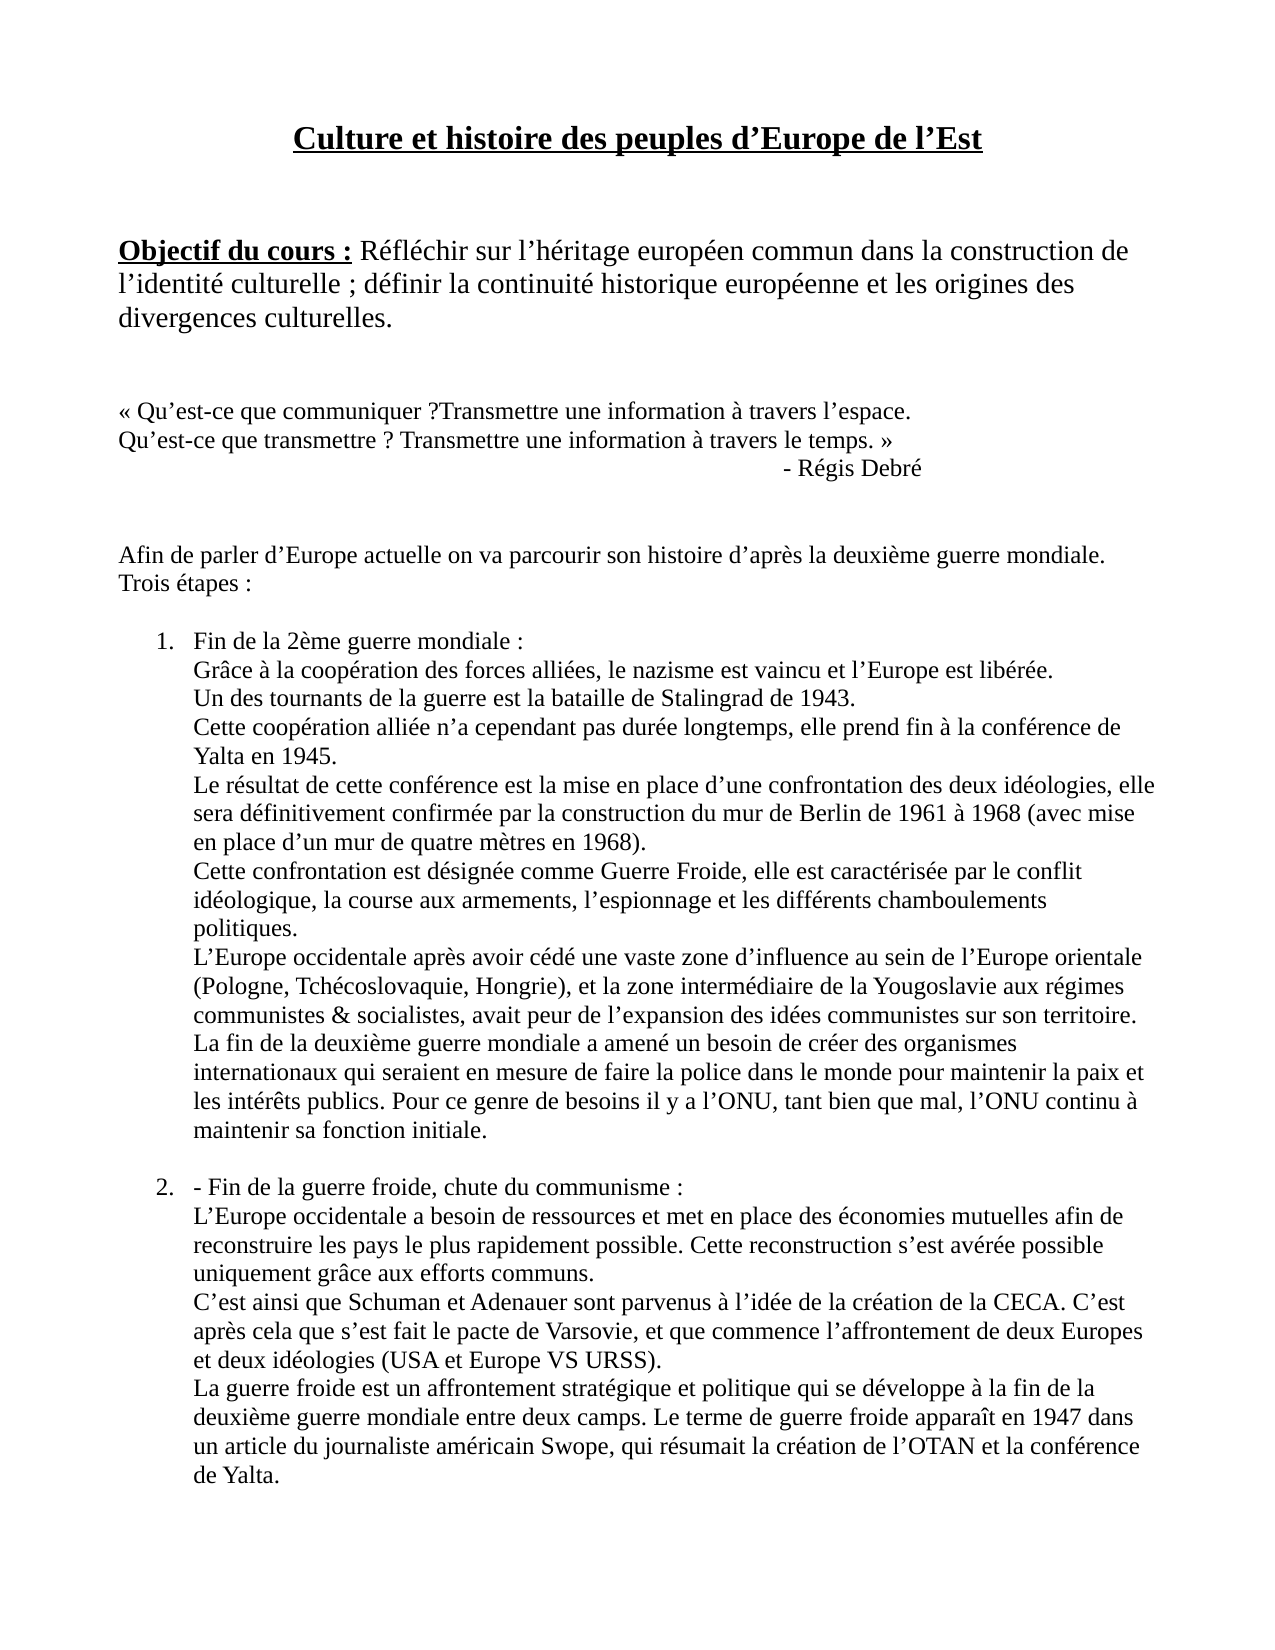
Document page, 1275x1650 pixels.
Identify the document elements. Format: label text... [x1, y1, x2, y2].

list Grâce à la coopération des forces alliées, le nazisme est vaincu et l’Europe est libérée. Un des tournants de la guerre est la bataille de Stalingrad de 1943. Cette coopération alliée n’a cependant pas durée longtemps, elle prend fin à la conférence de Yalta en 1945. Le résultat de cette conférence est la mise en place d’une confrontation des deux idéologies, elle sera définitivement confirmée par la construction du mur de Berlin de 1961 à 1968 (avec mise en place d’un mur de quatre mètres en 1968). Cette confrontation est désignée comme Guerre Froide, elle est caractérisée par le conflit idéologique, la course aux armements, l’espionnage et les différents chamboulements politiques. L’Europe occidentale après avoir cédé une vaste zone d’influence au sein de l’Europe orientale (Pologne, Tchécoslovaquie, Hongrie), et la zone intermédiaire de la Yougoslavie aux régimes communistes & socialistes, avait peur de l’expansion des idées communistes sur son territoire. La fin de la deuxième guerre mondiale a amené un besoin de créer des organismes internationaux qui seraient en mesure de faire la police dans le monde pour maintenir la paix et les intérêts publics. Pour ce genre de besoins il y a l’ONU, tant bien que mal, l’ONU continu à maintenir sa fonction initiale. [156, 655, 1157, 1172]
text Afin de parler d’Europe actuelle on va parcourir son histoire d’après la deuxième guerre mondiale. [118, 540, 1157, 568]
text Culture et histoire des peuples d’Europe de l’Est [118, 118, 1157, 156]
text « Qu’est-ce que communiquer ?Transmettre une information à travers l’espace. Qu’est-ce que transmettre ? Transmettre une information à travers le temps. » [118, 396, 1157, 453]
text Trois étapes : [118, 568, 1157, 626]
list Fin de la 2ème guerre mondiale : [156, 626, 1157, 655]
text - Régis Debré [118, 453, 1157, 482]
text Objectif du cours : Réfléchir sur l’héritage européen commun dans la construction de l’identité culturelle ; définir la continuité historique européenne et les origines des divergences culturelles. [118, 233, 1157, 334]
list - Fin de la guerre froide, chute du communisme : L’Europe occidentale a besoin de ressources et met en place des économies mutuelles afin de reconstruire les pays le plus rapidement possible. Cette reconstruction s’est avérée possible uniquement grâce aux efforts communs. C’est ainsi que Schuman et Adenauer sont parvenus à l’idée de la création de la CECA. C’est après cela que s’est fait le pacte de Varsovie, et que commence l’affrontement de deux Europes et deux idéologies (USA et Europe VS URSS). La guerre froide est un affrontement stratégique et politique qui se développe à la fin de la deuxième guerre mondiale entre deux camps. Le terme de guerre froide apparaît en 1947 dans un article du journaliste américain Swope, qui résumait la création de l’OTAN et la conférence de Yalta. [156, 1172, 1157, 1517]
